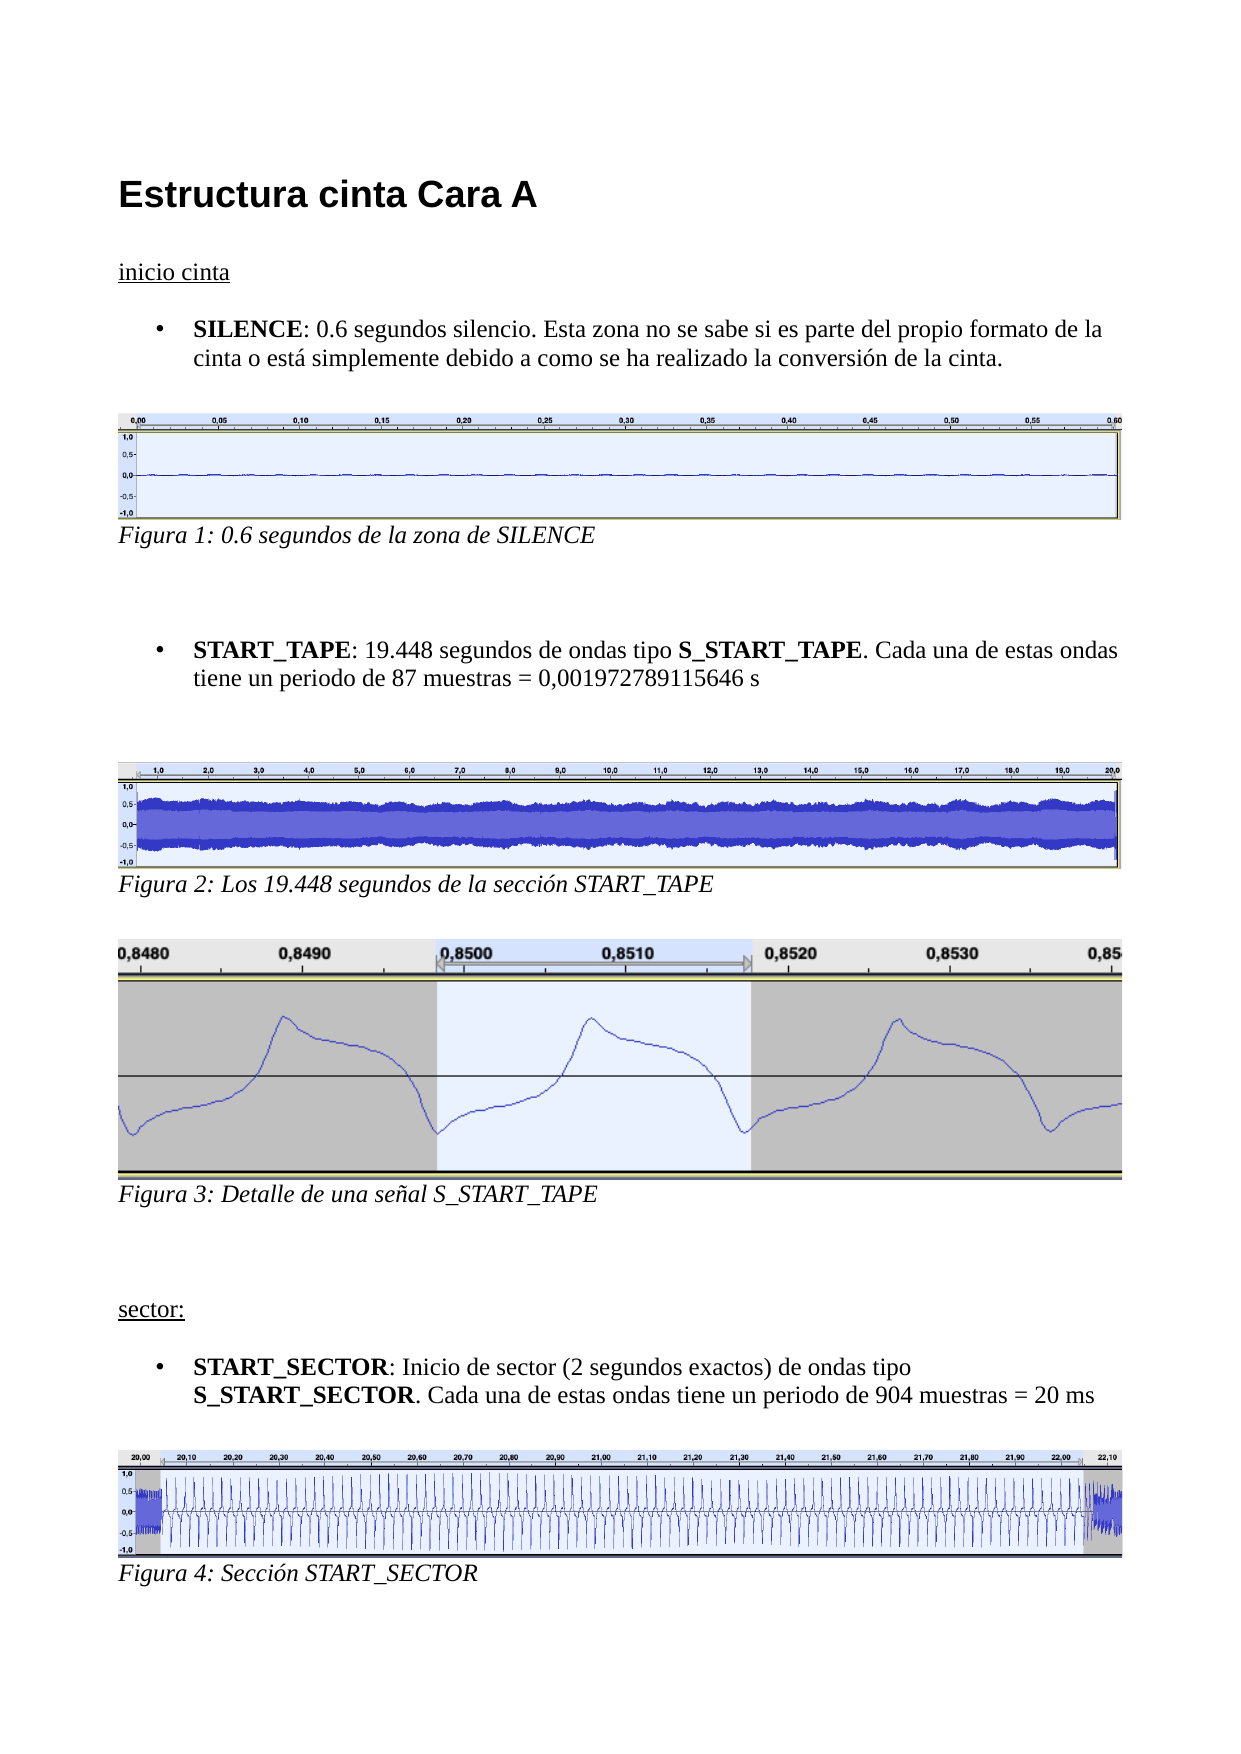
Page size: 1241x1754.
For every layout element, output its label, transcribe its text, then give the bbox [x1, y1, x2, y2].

text Figura 3: Detalle de una señal S_START_TAPE [118, 1180, 1122, 1208]
text sector: [118, 1294, 1122, 1323]
picture [118, 413, 1123, 520]
text Figura 1: 0.6 segundos de la zona de SILENCE [118, 520, 1122, 548]
picture [118, 939, 1123, 1180]
text Figura 2: Los 19.448 segundos de la sección START_TAPE [118, 869, 1122, 898]
picture [118, 762, 1123, 869]
list START_SECTOR: Inicio de sector (2 segundos exactos) de ondas tipo S_START_SECTOR. Cada una de estas ondas tiene un periodo de 904 muestras = 20 ms [156, 1352, 1122, 1409]
subtitle Estructura cinta Cara A [118, 172, 1122, 216]
list SILENCE: 0.6 segundos silencio. Esta zona no se sabe si es parte del propio formato de la cinta o está simplemente debido a como se ha realizado la conversión de la cinta. [156, 314, 1122, 372]
list START_TAPE: 19.448 segundos de ondas tipo S_START_TAPE. Cada una de estas ondas tiene un periodo de 87 muestras = 0,001972789115646 s [156, 635, 1122, 692]
picture [118, 1450, 1123, 1558]
text inicio cinta [118, 257, 1122, 286]
text Figura 4: Sección START_SECTOR [118, 1558, 1122, 1587]
